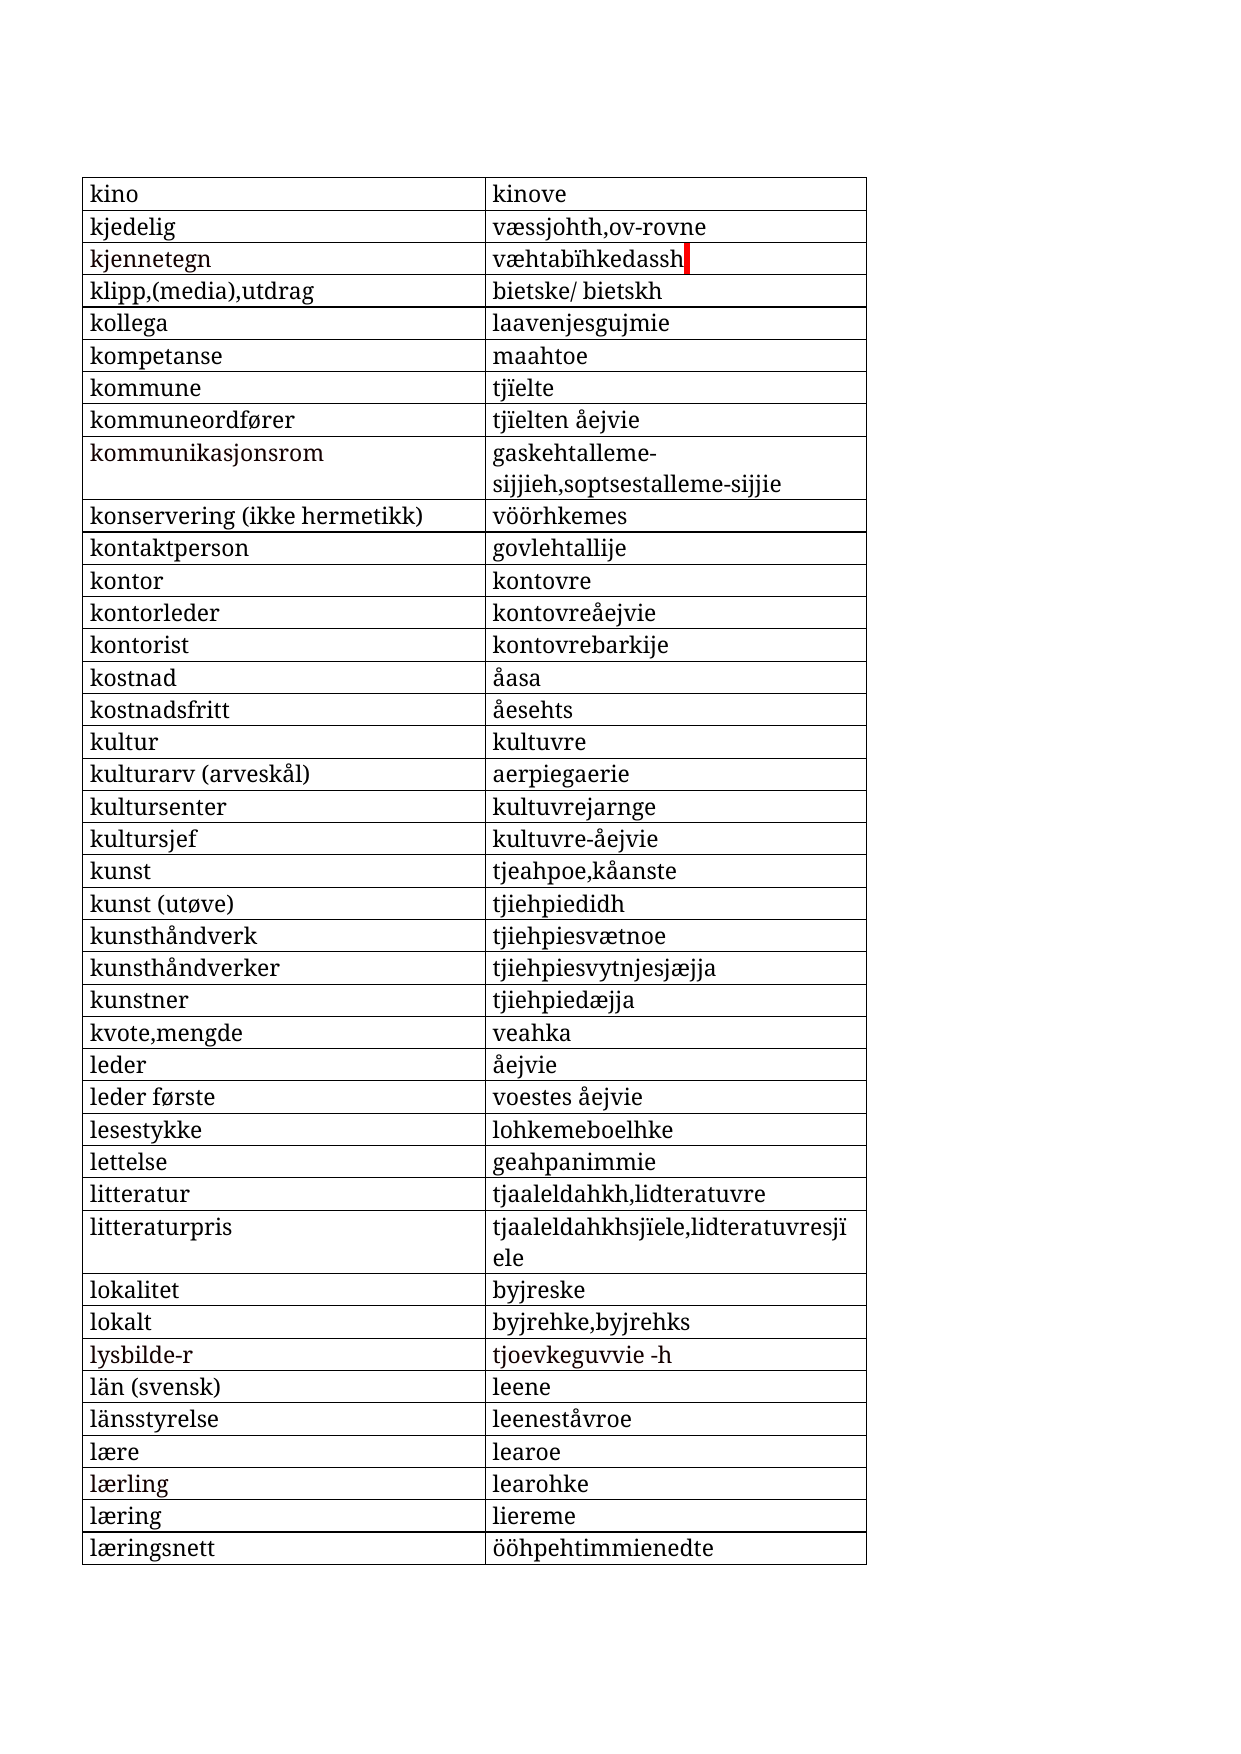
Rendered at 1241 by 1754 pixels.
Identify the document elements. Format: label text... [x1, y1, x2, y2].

table_cell vöörhkemes [486, 500, 866, 531]
table_cell åesehts [486, 694, 866, 725]
table_cell kultuvre-åejvie [486, 823, 866, 854]
table_cell leder [83, 1049, 485, 1080]
table_cell maahtoe [486, 340, 866, 371]
table_cell litteratur [83, 1178, 485, 1209]
table_cell kompetanse [83, 340, 485, 371]
table_cell kontaktperson [83, 533, 485, 564]
table_cell aerpiegaerie [486, 759, 866, 790]
table_cell kontovrebarkije [486, 629, 866, 661]
table_cell kulturarv (arveskål) [83, 759, 485, 790]
table_cell länsstyrelse [83, 1403, 485, 1434]
table_cell lokalitet [83, 1274, 485, 1305]
table_cell kultursenter [83, 791, 485, 822]
table_cell learohke [486, 1468, 866, 1499]
table_cell væhtabïhkedassh [486, 243, 866, 274]
table_cell kunst (utøve) [83, 888, 485, 919]
table_cell byjreske [486, 1274, 866, 1305]
table_cell kostnad [83, 662, 485, 693]
table_cell kvote,mengde [83, 1017, 485, 1048]
table_cell læring [83, 1500, 485, 1531]
table_cell tjaaleldahkh,lidteratuvre [486, 1178, 866, 1209]
table_cell kinove [486, 178, 866, 209]
table_cell kunst [83, 855, 485, 887]
table_cell kunsthåndverk [83, 920, 485, 951]
table_cell kommune [83, 372, 485, 403]
table_cell lære [83, 1436, 485, 1467]
table_cell kultur [83, 726, 485, 757]
table_cell leder første [83, 1081, 485, 1113]
table_cell kontovre [486, 565, 866, 596]
table_cell ööhpehtimmienedte [486, 1533, 866, 1564]
table_cell kultuvrejarnge [486, 791, 866, 822]
table_cell län (svensk) [83, 1371, 485, 1402]
table_cell kunstner [83, 985, 485, 1016]
table_cell geahpanimmie [486, 1146, 866, 1177]
table_cell kunsthåndverker [83, 952, 485, 983]
table_cell væssjohth,ov-rovne [486, 211, 866, 242]
table_cell veahka [486, 1017, 866, 1048]
table_cell voestes åejvie [486, 1081, 866, 1113]
table_cell leeneståvroe [486, 1403, 866, 1434]
table_cell lesestykke [83, 1114, 485, 1145]
table_cell lokalt [83, 1306, 485, 1338]
table_cell lysbilde-r [83, 1339, 485, 1370]
table_cell konservering (ikke hermetikk) [83, 500, 485, 531]
table_cell kontovreåejvie [486, 597, 866, 628]
table_cell tjïelten åejvie [486, 404, 866, 436]
table_cell lettelse [83, 1146, 485, 1177]
table_cell byjrehke,byjrehks [486, 1306, 866, 1338]
table_cell lohkemeboelhke [486, 1114, 866, 1145]
table_cell tjiehpiesvytnjesjæjja [486, 952, 866, 983]
table_cell kommunikasjonsrom [83, 437, 485, 499]
table_cell kontor [83, 565, 485, 596]
table_cell tjaaleldahkhsjïele,lidteratuvresjïele [486, 1211, 866, 1273]
table_cell laavenjesgujmie [486, 308, 866, 339]
table_cell leene [486, 1371, 866, 1402]
table_cell tjïelte [486, 372, 866, 403]
table_cell åejvie [486, 1049, 866, 1080]
table_cell govlehtallije [486, 533, 866, 564]
table_cell kommuneordfører [83, 404, 485, 436]
table_cell lærling [83, 1468, 485, 1499]
table_cell tjoevkeguvvie -h [486, 1339, 866, 1370]
table_cell kontorleder [83, 597, 485, 628]
table_cell kjedelig [83, 211, 485, 242]
table_cell liereme [486, 1500, 866, 1531]
table_cell tjeahpoe,kåanste [486, 855, 866, 887]
table_cell tjiehpiedæjja [486, 985, 866, 1016]
table_cell litteraturpris [83, 1211, 485, 1273]
table_cell tjiehpiedidh [486, 888, 866, 919]
table_cell kollega [83, 308, 485, 339]
table_cell klipp,(media),utdrag [83, 275, 485, 306]
table_cell kino [83, 178, 485, 209]
table_cell kultursjef [83, 823, 485, 854]
table_cell tjiehpiesvætnoe [486, 920, 866, 951]
table_cell kjennetegn [83, 243, 485, 274]
table_cell gaskehtalleme-sijjieh,soptsestalleme-sijjie [486, 437, 866, 499]
table_cell kultuvre [486, 726, 866, 757]
table_cell kostnadsfritt [83, 694, 485, 725]
table_cell kontorist [83, 629, 485, 661]
table_cell læringsnett [83, 1533, 485, 1564]
table_cell learoe [486, 1436, 866, 1467]
table_cell bietske/ bietskh [486, 275, 866, 306]
table_cell åasa [486, 662, 866, 693]
